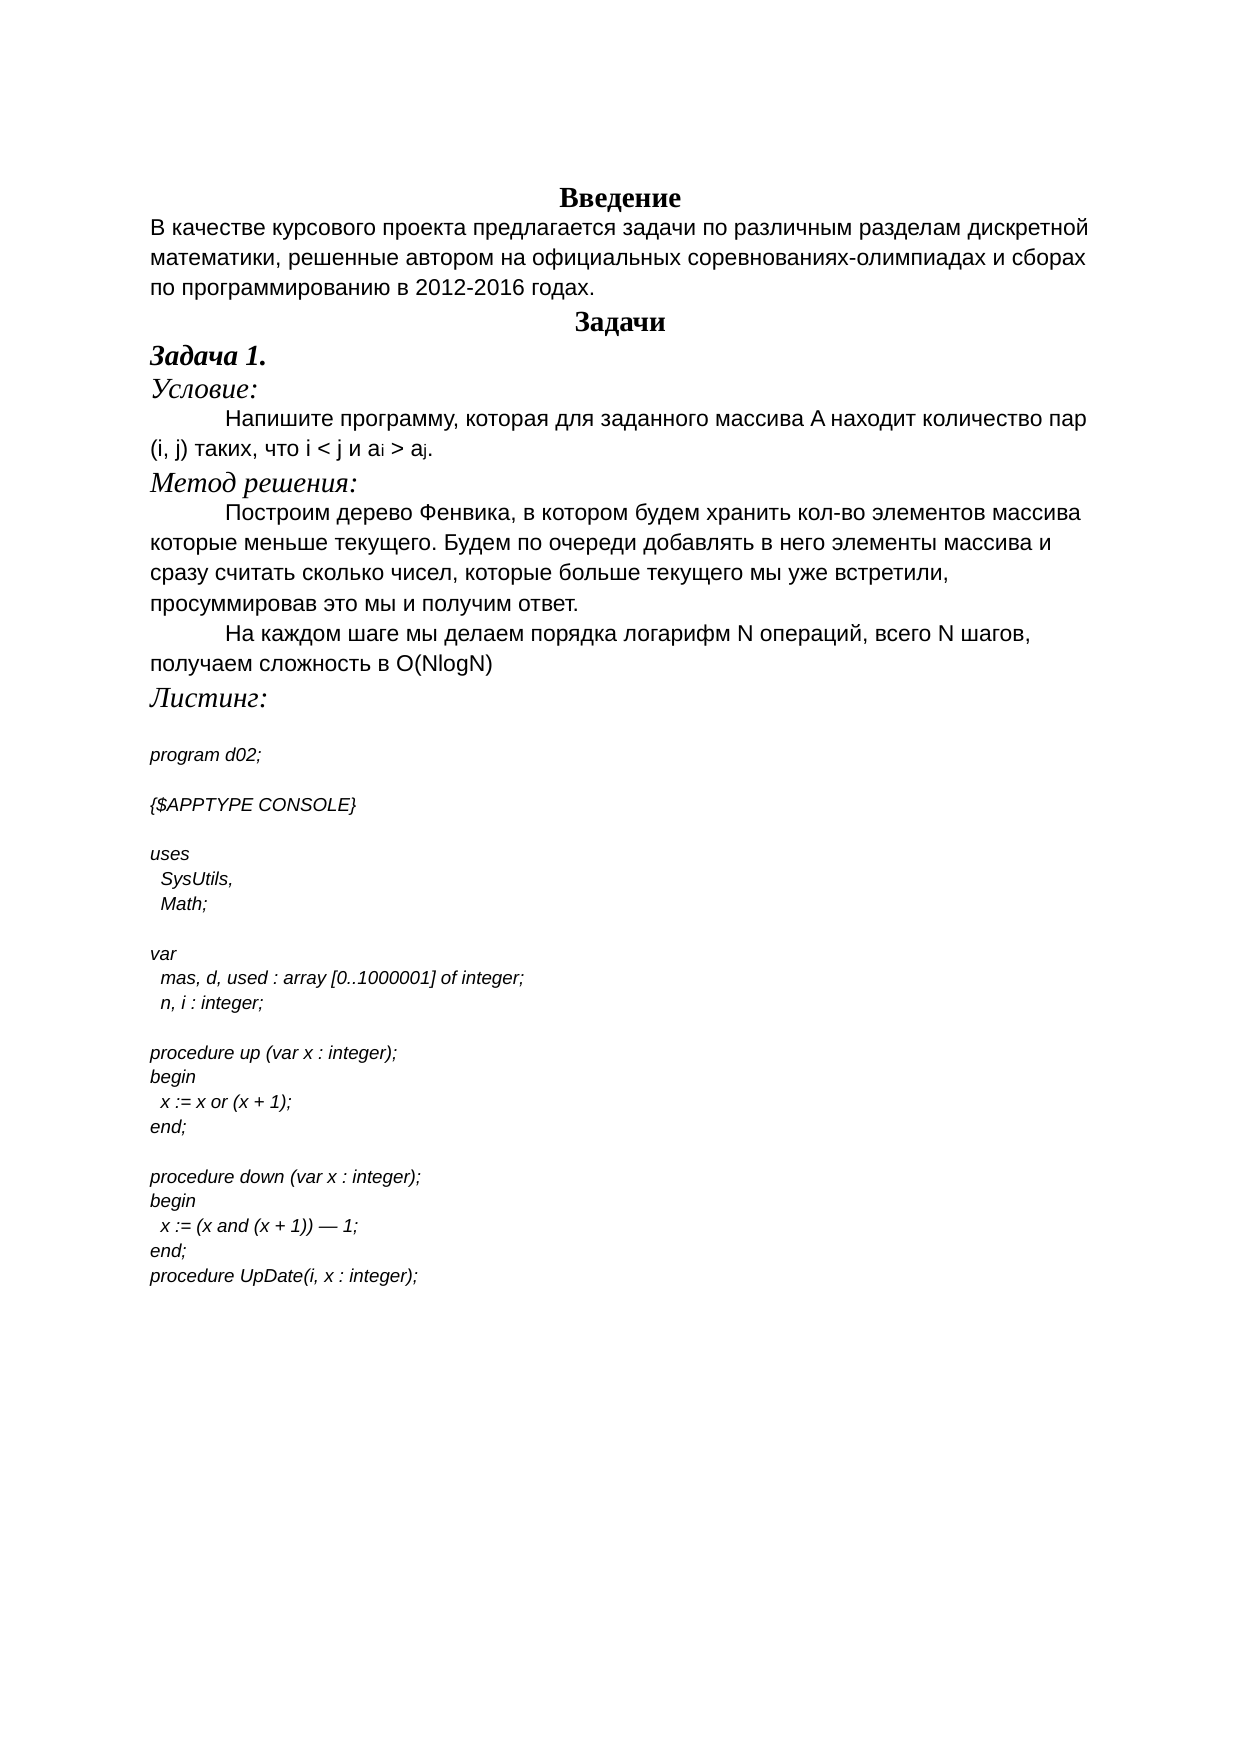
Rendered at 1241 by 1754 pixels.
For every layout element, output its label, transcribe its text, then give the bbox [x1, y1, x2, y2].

subtitle Введение [150, 180, 1090, 214]
text x := (x and (x + 1)) — 1; [150, 1215, 1090, 1237]
text end; [150, 1116, 1090, 1137]
text begin [150, 1066, 1090, 1088]
subtitle Задачи [150, 304, 1090, 338]
text begin [150, 1190, 1090, 1212]
text Math; [150, 893, 1090, 914]
text {$APPTYPE CONSOLE} [150, 793, 1090, 815]
text SysUtils, [150, 868, 1090, 889]
text Построим дерево Фенвика, в котором будем хранить кол-во элементов массива которые меньше текущего. Будем по очереди добавлять в него элементы массива и сразу считать сколько чисел, которые больше текущего мы уже встретили, просуммировав это мы и получим ответ. [150, 499, 1090, 616]
text uses [150, 843, 1090, 865]
text procedure down (var x : integer); [150, 1165, 1090, 1187]
subtitle Метод решения: [150, 465, 1090, 499]
subtitle Задача 1. [150, 338, 1090, 371]
text var [150, 942, 1090, 964]
text На каждом шаге мы делаем порядка логарифм N операций, всего N шагов, получаем сложность в O(NlogN) [150, 620, 1090, 676]
subtitle Условие: [150, 371, 1090, 405]
text end; [150, 1240, 1090, 1261]
text procedure UpDate(i, x : integer); [150, 1264, 1090, 1286]
text x := x or (x + 1); [150, 1091, 1090, 1113]
text procedure up (var x : integer); [150, 1041, 1090, 1063]
text В качестве курсового проекта предлагается задачи по различным разделам дискретной математики, решенные автором на официальных соревнованиях-олимпиадах и сборах по программированию в 2012-2016 годах. [150, 214, 1090, 301]
text mas, d, used : array [0..1000001] of integer; [150, 967, 1090, 989]
text program d02; [150, 744, 1090, 766]
subtitle Листинг: [150, 680, 1090, 714]
text Напишите программу, которая для заданного массива A находит количество пар (i, j) таких, что i < j и ai > aj. [150, 405, 1090, 462]
text n, i : integer; [150, 992, 1090, 1013]
